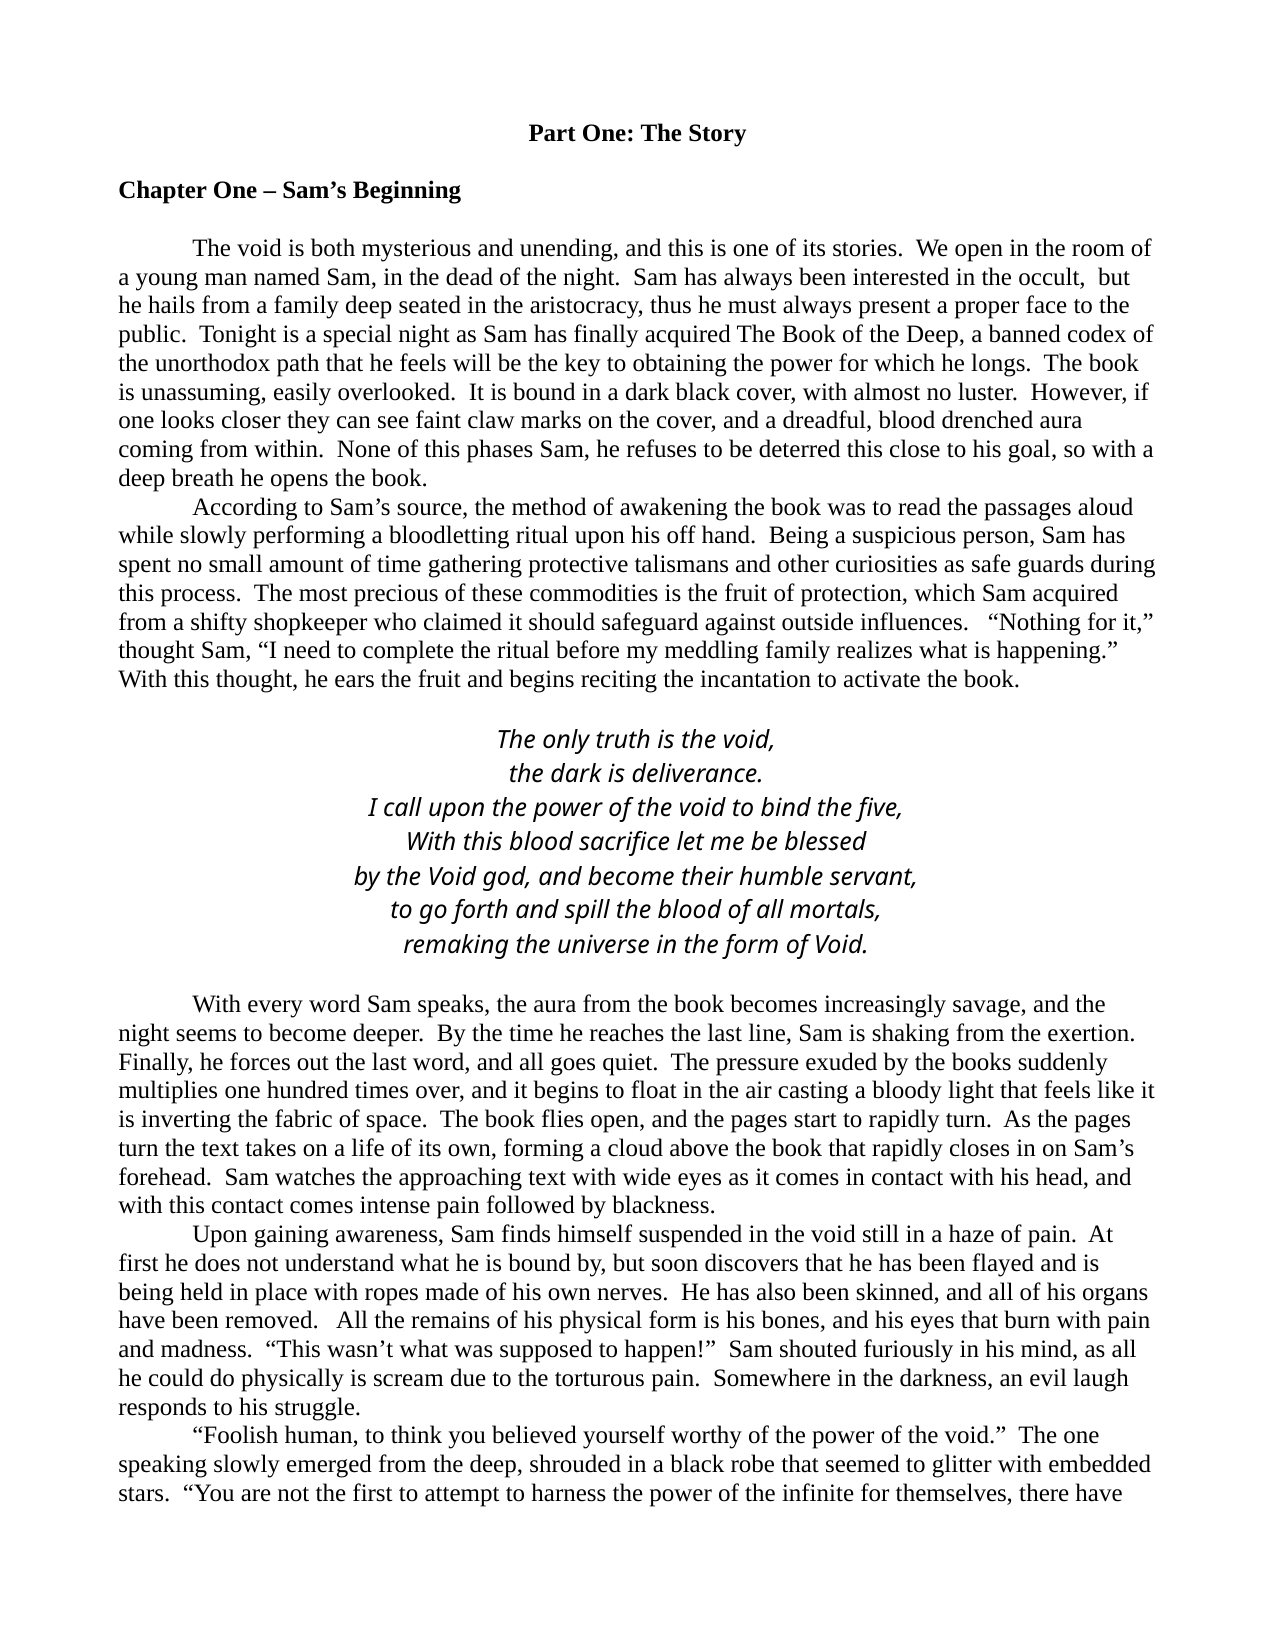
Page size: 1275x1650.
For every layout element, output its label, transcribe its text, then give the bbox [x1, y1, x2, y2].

text With this blood sacrifice let me be blessed [118, 824, 1157, 858]
text Part One: The Story [118, 118, 1157, 147]
text to go forth and spill the blood of all mortals, [118, 892, 1157, 926]
text The only truth is the void, [118, 722, 1157, 756]
text Upon gaining awareness, Sam finds himself suspended in the void still in a haze of pain. At first he does not understand what he is bound by, but soon discovers that he has been flayed and is being held in place with ropes made of his own nerves. He has also been skinned, and all of his organs have been removed. All the remains of his physical form is his bones, and his eyes that burn with pain and madness. “This wasn’t what was supposed to happen!” Sam shouted furiously in his mind, as all he could do physically is scream due to the torturous pain. Somewhere in the darkness, an evil laugh responds to his struggle. [118, 1219, 1157, 1420]
text According to Sam’s source, the method of awakening the book was to read the passages aloud while slowly performing a bloodletting ritual upon his off hand. Being a suspicious person, Sam has spent no small amount of time gathering protective talismans and other curiosities as safe guards during this process. The most precious of these commodities is the fruit of protection, which Sam acquired from a shifty shopkeeper who claimed it should safeguard against outside influences. “Nothing for it,” thought Sam, “I need to complete the ritual before my meddling family realizes what is happening.” With this thought, he ears the fruit and begins reciting the incantation to activate the book. [118, 492, 1157, 693]
text the dark is deliverance. [118, 756, 1157, 790]
text I call upon the power of the void to bind the five, [118, 790, 1157, 824]
text The void is both mysterious and unending, and this is one of its stories. We open in the room of a young man named Sam, in the dead of the night. Sam has always been interested in the occult, but he hails from a family deep seated in the aristocracy, thus he must always present a proper face to the public. Tonight is a special night as Sam has finally acquired The Book of the Deep, a banned codex of the unorthodox path that he feels will be the key to obtaining the power for which he longs. The book is unassuming, easily overlooked. It is bound in a dark black cover, with almost no luster. However, if one looks closer they can see faint claw marks on the cover, and a dreadful, blood drenched aura coming from within. None of this phases Sam, he refuses to be deterred this close to his goal, so with a deep breath he opens the book. [118, 233, 1157, 492]
text Chapter One – Sam’s Beginning [118, 176, 1157, 204]
text With every word Sam speaks, the aura from the book becomes increasingly savage, and the night seems to become deeper. By the time he reaches the last line, Sam is shaking from the exertion. Finally, he forces out the last word, and all goes quiet. The pressure exuded by the books suddenly multiplies one hundred times over, and it begins to float in the air casting a bloody light that feels like it is inverting the fabric of space. The book flies open, and the pages start to rapidly turn. As the pages turn the text takes on a life of its own, forming a cloud above the book that rapidly closes in on Sam’s forehead. Sam watches the approaching text with wide eyes as it comes in contact with his head, and with this contact comes intense pain followed by blackness. [118, 989, 1157, 1219]
text “Foolish human, to think you believed yourself worthy of the power of the void.” The one speaking slowly emerged from the deep, shrouded in a black robe that seemed to glitter with embedded stars. “You are not the first to attempt to harness the power of the infinite for themselves, there have [118, 1420, 1157, 1507]
text by the Void god, and become their humble servant, [118, 858, 1157, 892]
text remaking the universe in the form of Void. [118, 926, 1157, 960]
